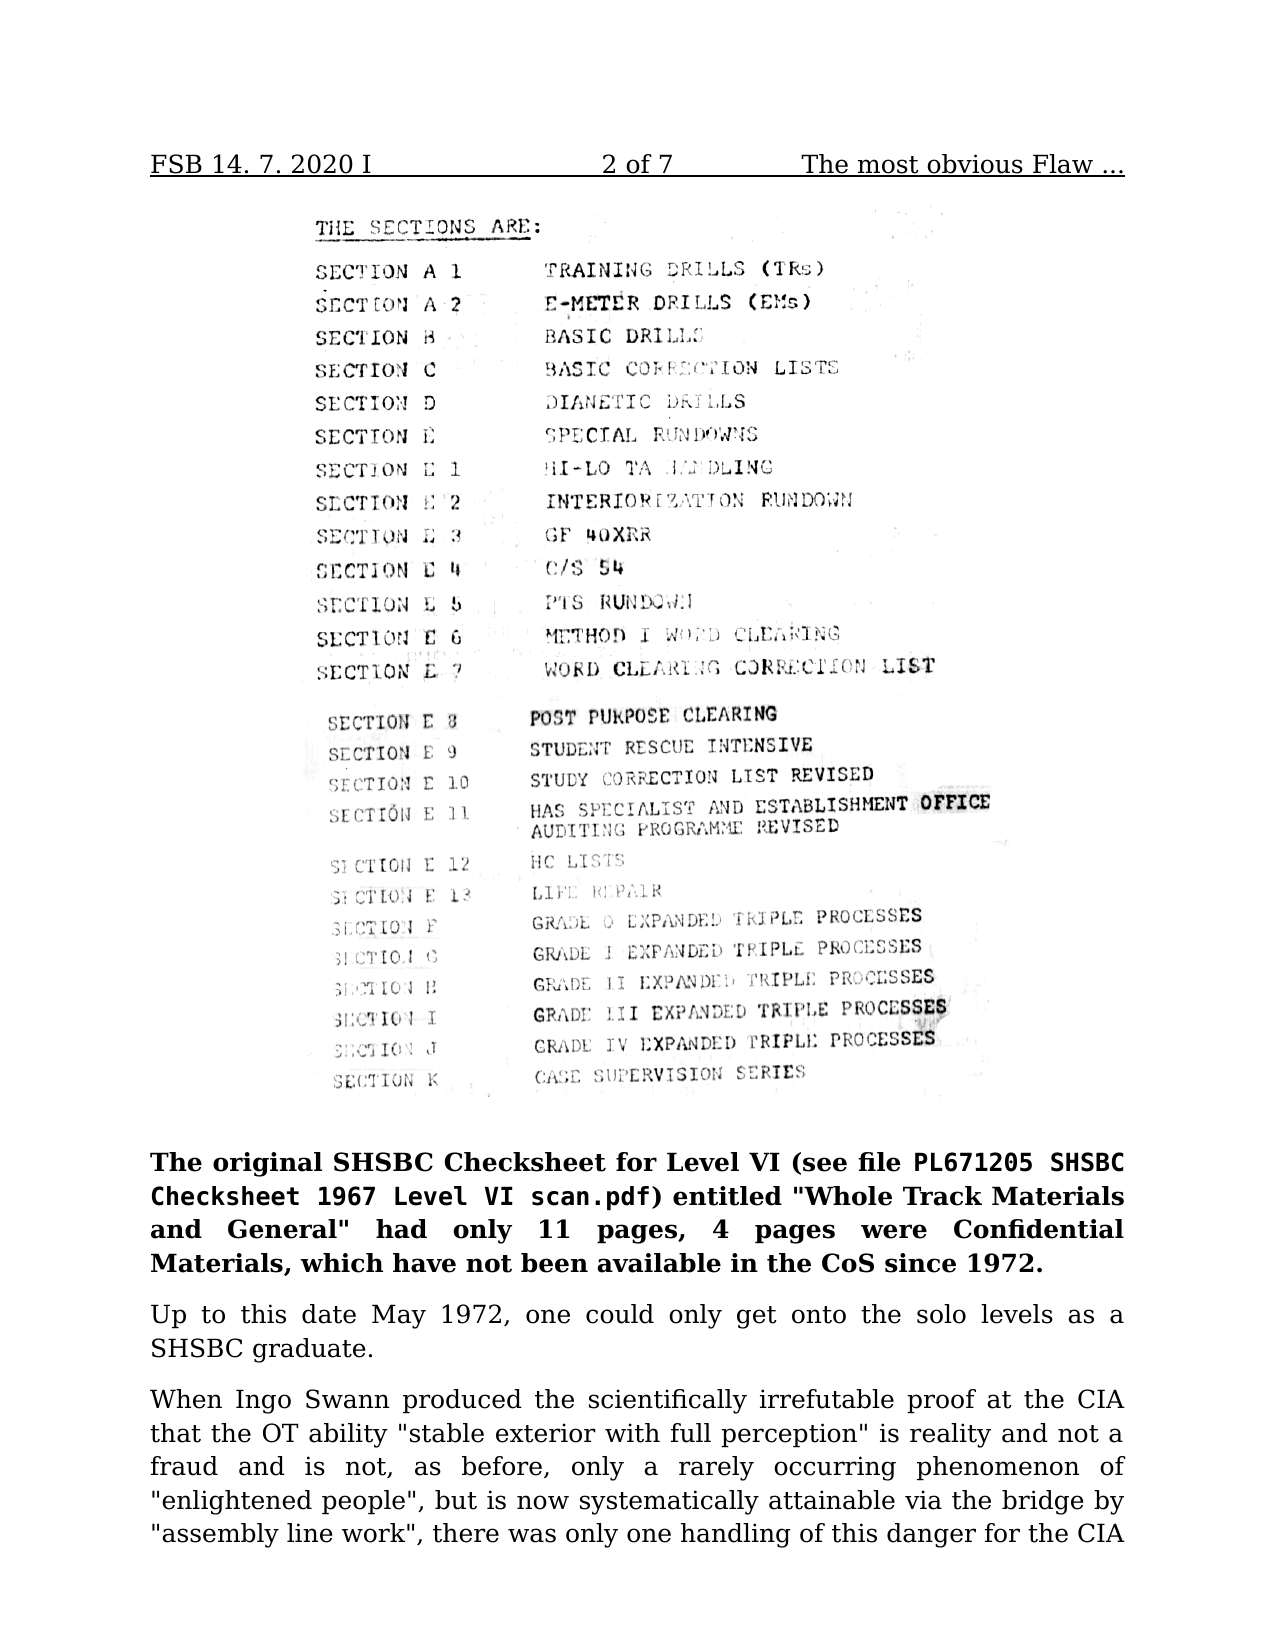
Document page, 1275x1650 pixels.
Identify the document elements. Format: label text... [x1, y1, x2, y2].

picture [302, 201, 1009, 1097]
text When Ingo Swann produced the scientifically irrefutable proof at the CIA that the OT ability "stable exterior with full perception" is reality and not a fraud and is not, as before, only a rarely occurring phenomenon of "enlightened people", but is now systematically attainable via the bridge by "assembly line work", there was only one handling of this danger for the CIA [150, 1385, 1125, 1549]
text Up to this date May 1972, one could only get onto the solo levels as a SHSBC graduate. [150, 1301, 1125, 1363]
text The original SHSBC Checksheet for Level VI (see file PL671205 SHSBC Checksheet 1967 Level VI scan.pdf) entitled "Whole Track Materials and General" had only 11 pages, 4 pages were Confidential Materials, which have not been available in the CoS since 1972. [150, 1148, 1125, 1278]
